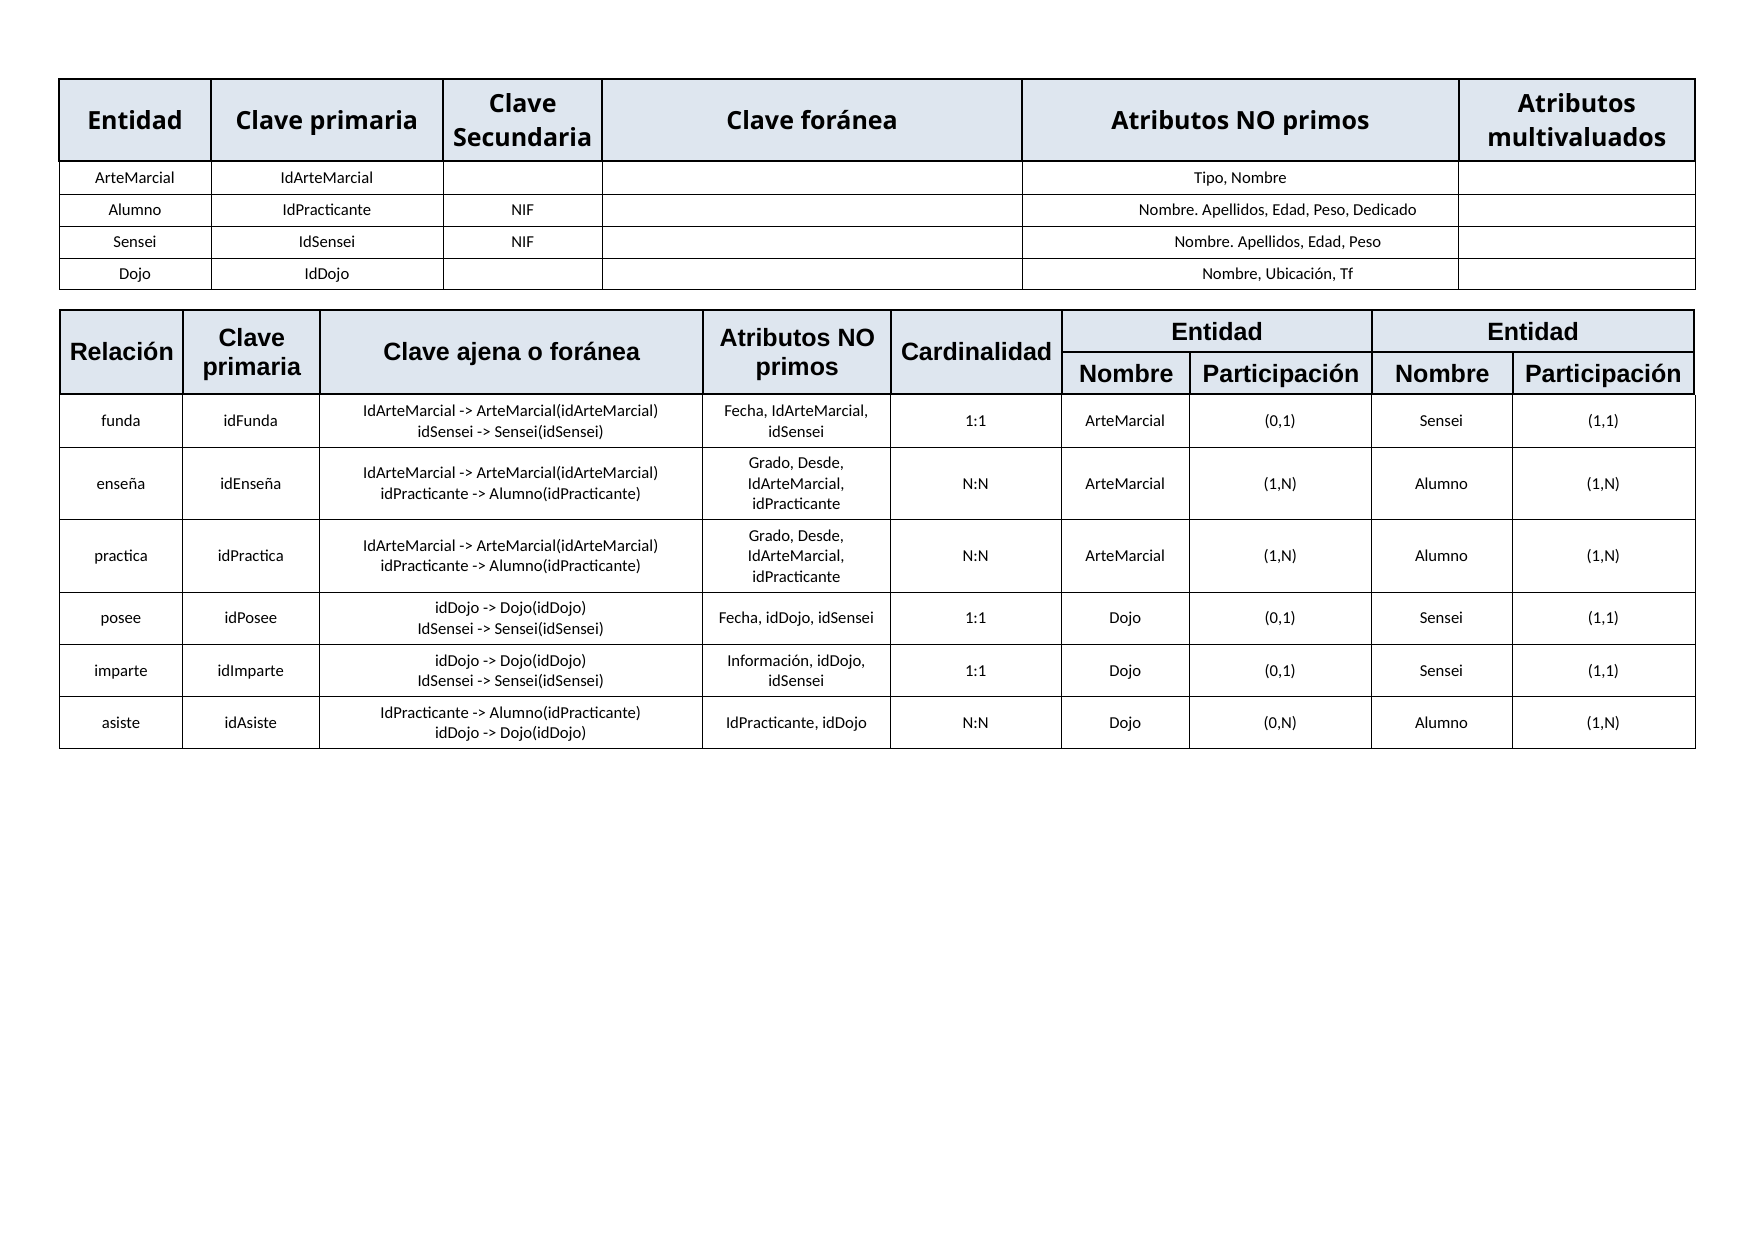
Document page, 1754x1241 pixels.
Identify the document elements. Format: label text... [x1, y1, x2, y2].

table_cell 1:1 [891, 395, 1061, 447]
table_cell (0,N) [1190, 697, 1371, 748]
table_cell Dojo [60, 259, 211, 289]
table_cell Fecha, IdArteMarcial, idSensei [703, 395, 890, 447]
table_cell Sensei [1372, 395, 1512, 447]
table_cell N:N [891, 520, 1061, 592]
table_cell idPosee [183, 593, 319, 644]
table_cell Dojo [1062, 593, 1189, 644]
table_cell posee [60, 593, 182, 644]
table_cell idEnseña [183, 448, 319, 519]
table_header Clave primaria [212, 80, 442, 160]
table_cell Alumno [60, 195, 211, 226]
table_cell idDojo -> Dojo(idDojo) IdSensei -> Sensei(idSensei) [320, 645, 702, 696]
table_cell (0,1) [1190, 593, 1371, 644]
table_cell Participación [1514, 353, 1693, 393]
table_cell ArteMarcial [1062, 520, 1189, 592]
table_header Cardinalidad [892, 311, 1061, 393]
table_cell idPractica [183, 520, 319, 592]
table_cell ArteMarcial [1062, 395, 1189, 447]
table_cell ArteMarcial [1062, 448, 1189, 519]
table_cell [603, 259, 1022, 289]
table_cell asiste [60, 697, 182, 748]
table_cell (1,N) [1513, 520, 1695, 592]
table_cell (1,1) [1513, 593, 1695, 644]
table_cell idFunda [183, 395, 319, 447]
table_cell Alumno [1372, 697, 1512, 748]
table_cell idImparte [183, 645, 319, 696]
table_cell Grado, Desde, IdArteMarcial, idPracticante [703, 520, 890, 592]
table_cell IdArteMarcial -> ArteMarcial(idArteMarcial) idSensei -> Sensei(idSensei) [320, 395, 702, 447]
table_cell Dojo [1062, 645, 1189, 696]
table_cell idAsiste [183, 697, 319, 748]
table_cell Sensei [1372, 645, 1512, 696]
table_cell Alumno [1372, 520, 1512, 592]
table_header Atributos NO primos [704, 311, 890, 393]
table_cell (1,1) [1513, 395, 1695, 447]
table_cell idDojo -> Dojo(idDojo) IdSensei -> Sensei(idSensei) [320, 593, 702, 644]
table_cell [1459, 162, 1695, 194]
table_cell Nombre. Apellidos, Edad, Peso [1023, 227, 1458, 257]
table_cell Nombre. Apellidos, Edad, Peso, Dedicado [1023, 195, 1458, 226]
table_cell Sensei [1372, 593, 1512, 644]
table_header Entidad [60, 80, 210, 160]
table_cell imparte [60, 645, 182, 696]
table_cell [444, 162, 602, 194]
table_cell Grado, Desde, IdArteMarcial, idPracticante [703, 448, 890, 519]
table_cell [603, 227, 1022, 257]
table_cell [1459, 195, 1695, 226]
table_cell [603, 162, 1022, 194]
table_cell NIF [444, 195, 602, 226]
table_cell 1:1 [891, 593, 1061, 644]
table_cell IdDojo [212, 259, 443, 289]
table_cell practica [60, 520, 182, 592]
table_header Clave foránea [603, 80, 1021, 160]
table_cell Sensei [60, 227, 211, 257]
table_cell IdArteMarcial -> ArteMarcial(idArteMarcial) idPracticante -> Alumno(idPracticante) [320, 448, 702, 519]
table_cell (0,1) [1190, 395, 1371, 447]
table_header Clave Secundaria [444, 80, 601, 160]
table_cell IdArteMarcial -> ArteMarcial(idArteMarcial) idPracticante -> Alumno(idPracticante) [320, 520, 702, 592]
table_cell [1459, 259, 1695, 289]
table_cell 1:1 [891, 645, 1061, 696]
table_cell Tipo, Nombre [1023, 162, 1458, 194]
table_cell (1,N) [1513, 448, 1695, 519]
table_cell IdArteMarcial [212, 162, 443, 194]
table_cell IdPracticante, idDojo [703, 697, 890, 748]
table_cell funda [60, 395, 182, 447]
table_cell (1,N) [1190, 448, 1371, 519]
table_header Entidad [1373, 311, 1693, 351]
table_cell Dojo [1062, 697, 1189, 748]
table_cell (0,1) [1190, 645, 1371, 696]
table_header Clave primaria [184, 311, 319, 393]
table_cell (1,N) [1513, 697, 1695, 748]
table_cell N:N [891, 697, 1061, 748]
table_header Atributos NO primos [1023, 80, 1458, 160]
table_cell [603, 195, 1022, 226]
table_cell Información, idDojo, idSensei [703, 645, 890, 696]
table_cell Nombre [1373, 353, 1512, 393]
table_cell IdSensei [212, 227, 443, 257]
table_cell IdPracticante -> Alumno(idPracticante) idDojo -> Dojo(idDojo) [320, 697, 702, 748]
table_cell (1,N) [1190, 520, 1371, 592]
table_cell Participación [1191, 353, 1371, 393]
table_header Clave ajena o foránea [321, 311, 702, 393]
table_cell (1,1) [1513, 645, 1695, 696]
table_cell NIF [444, 227, 602, 257]
table_header Entidad [1063, 311, 1371, 351]
table_cell Nombre, Ubicación, Tf [1023, 259, 1458, 289]
table_cell IdPracticante [212, 195, 443, 226]
table_cell ArteMarcial [60, 162, 211, 194]
table_header Atributos multivaluados [1460, 80, 1694, 160]
table_cell Nombre [1063, 353, 1189, 393]
table_cell Alumno [1372, 448, 1512, 519]
table_cell enseña [60, 448, 182, 519]
table_cell [1459, 227, 1695, 257]
table_cell N:N [891, 448, 1061, 519]
table_header Relación [61, 311, 182, 393]
table_cell Fecha, idDojo, idSensei [703, 593, 890, 644]
table_cell [444, 259, 602, 289]
